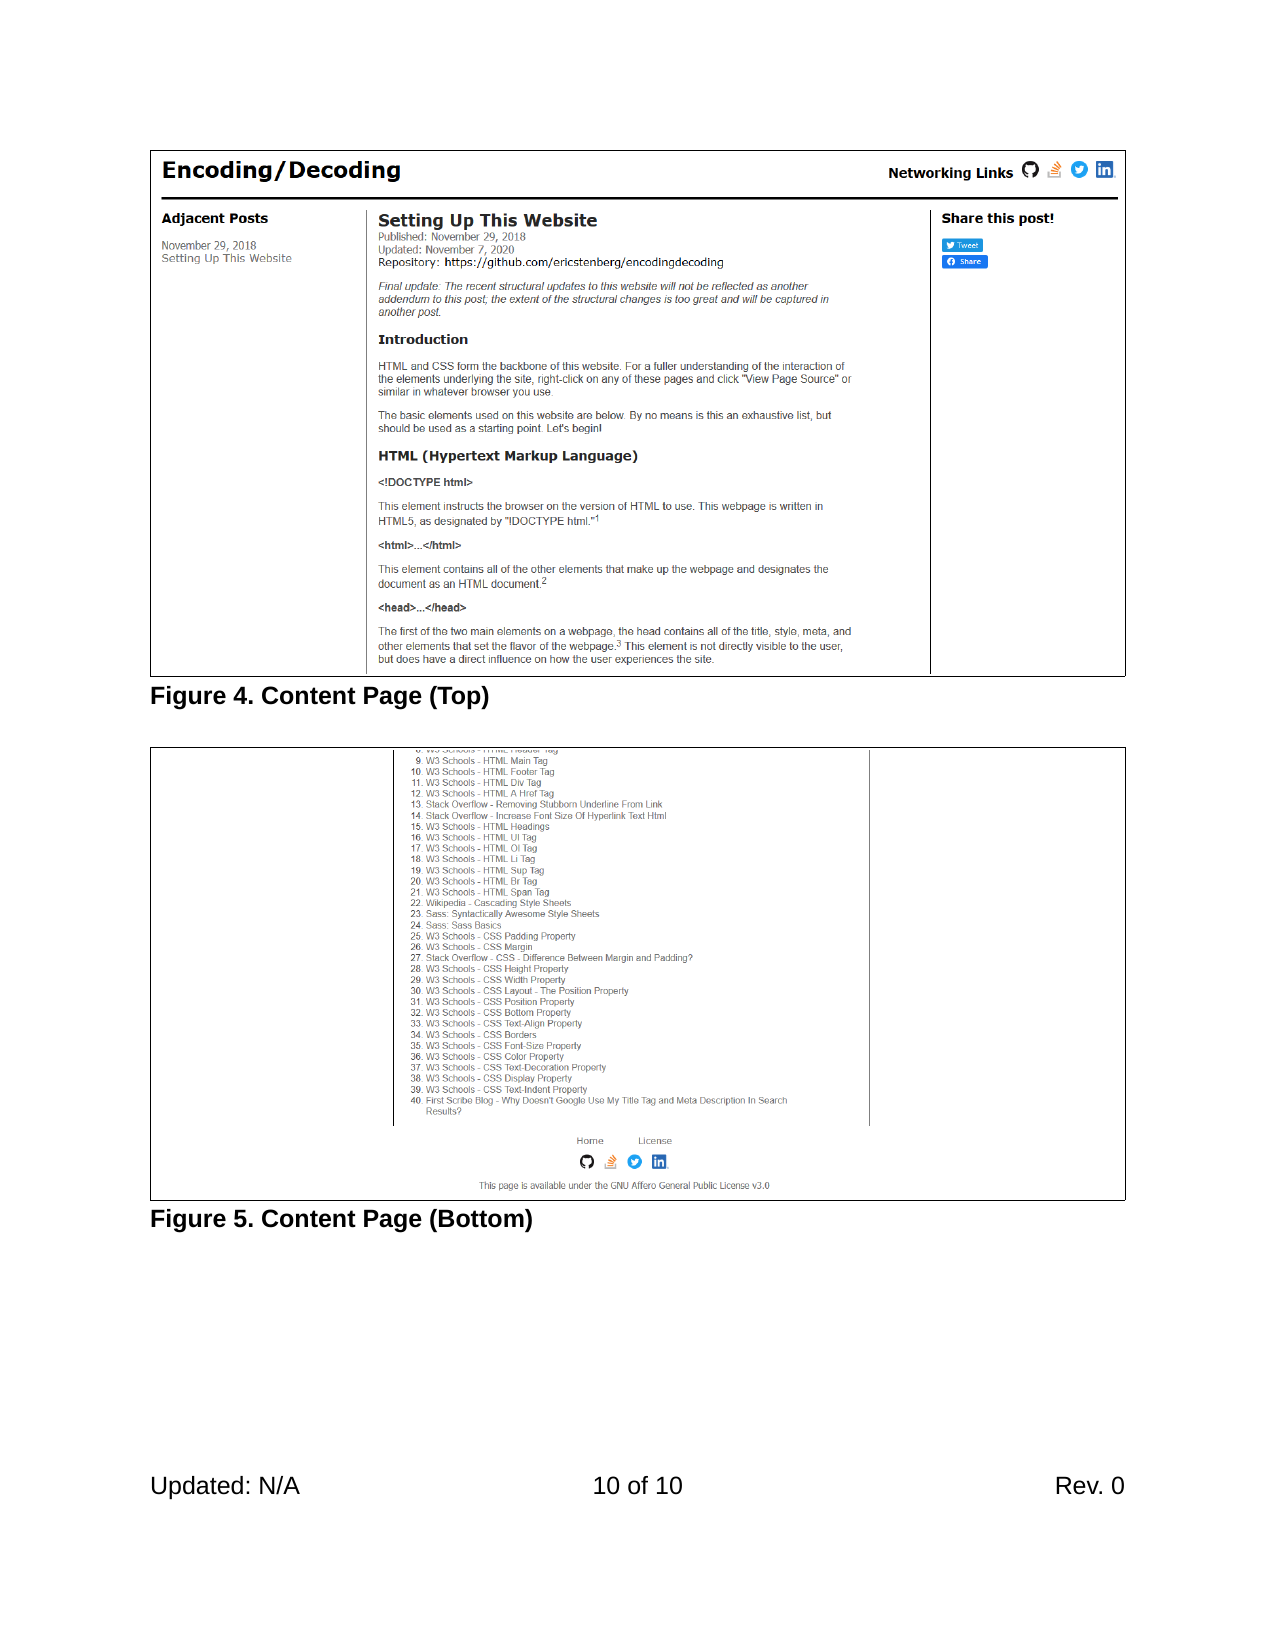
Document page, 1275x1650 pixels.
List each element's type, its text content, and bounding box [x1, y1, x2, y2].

picture [153, 153, 1122, 674]
text Figure 5. Content Page (Bottom) [150, 1201, 1125, 1233]
text Figure 4. Content Page (Top) [150, 677, 1125, 709]
picture [153, 750, 1122, 1197]
text [151, 151, 1125, 676]
text [151, 748, 1125, 1200]
